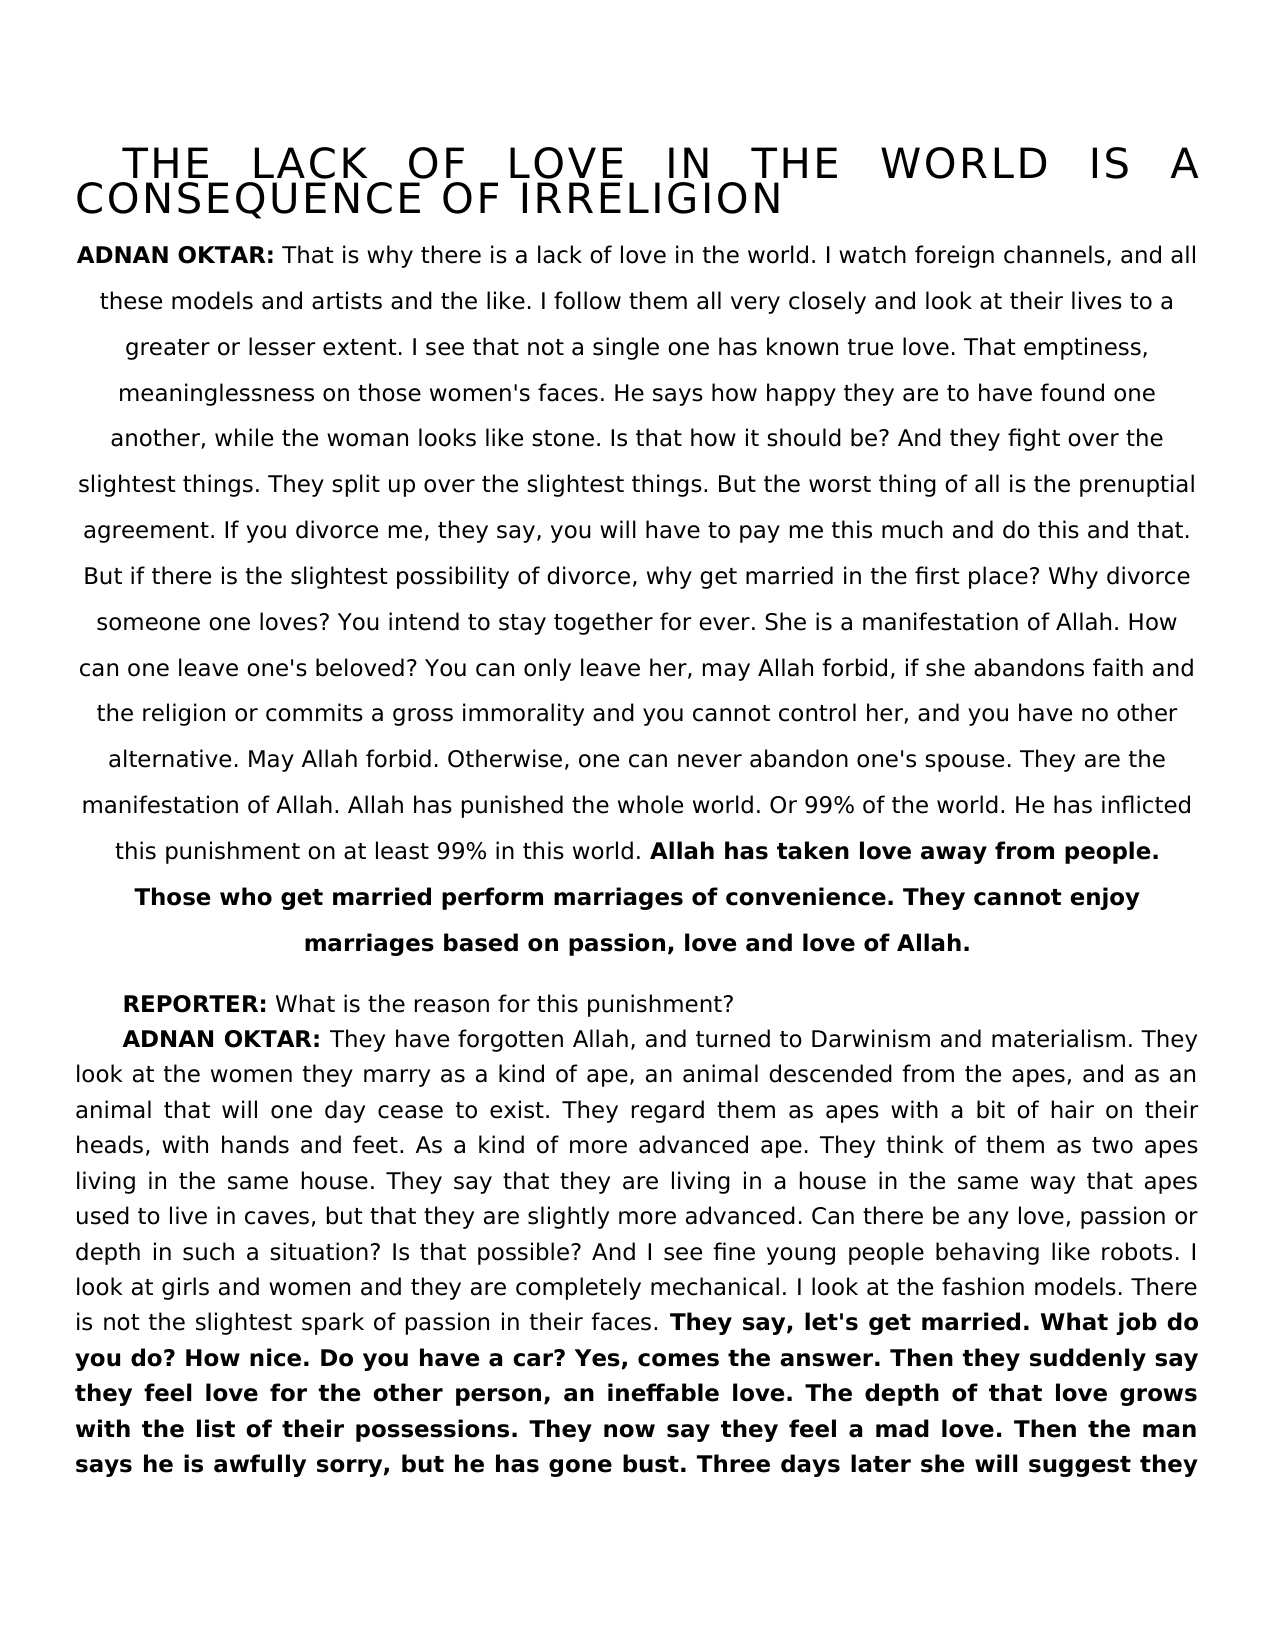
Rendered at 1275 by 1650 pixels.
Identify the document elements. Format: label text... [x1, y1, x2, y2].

text REPORTER: What is the reason for this punishment? [75, 984, 1200, 1019]
text ADNAN OKTAR: That is why there is a lack of love in the world. I watch foreign channels, and all these models and artists and the like. I follow them all very closely and look at their lives to a greater or lesser extent. I see that not a single one has known true love. That emptiness, meaninglessness on those women's faces. He says how happy they are to have found one another, while the woman looks like stone. Is that how it should be? And they fight over the slightest things. They split up over the slightest things. But the worst thing of all is the prenuptial agreement. If you divorce me, they say, you will have to pay me this much and do this and that. But if there is the slightest possibility of divorce, why get married in the first place? Why divorce someone one loves? You intend to stay together for ever. She is a manifestation of Allah. How can one leave one's beloved? You can only leave her, may Allah forbid, if she abandons faith and the religion or commits a gross immorality and you cannot control her, and you have no other alternative. May Allah forbid. Otherwise, one can never abandon one's spouse. They are the manifestation of Allah. Allah has punished the whole world. Or 99% of the world. He has inflicted this punishment on at least 99% in this world. Allah has taken love away from people. Those who get married perform marriages of convenience. They cannot enjoy marriages based on passion, love and love of Allah. [75, 227, 1200, 960]
text ADNAN OKTAR: They have forgotten Allah, and turned to Darwinism and materialism. They look at the women they marry as a kind of ape, an animal descended from the apes, and as an animal that will one day cease to exist. They regard them as apes with a bit of hair on their heads, with hands and feet. As a kind of more advanced ape. They think of them as two apes living in the same house. They say that they are living in a house in the same way that apes used to live in caves, but that they are slightly more advanced. Can there be any love, passion or depth in such a situation? Is that possible? And I see fine young people behaving like robots. I look at girls and women and they are completely mechanical. I look at the fashion models. There is not the slightest spark of passion in their faces. They say, let's get married. What job do you do? How nice. Do you have a car? Yes, comes the answer. Then they suddenly say they feel love for the other person, an ineffable love. The depth of that love grows with the list of their possessions. They now say they feel a mad love. Then the man says he is awfully sorry, but he has gone bust. Three days later she will suggest they [75, 1019, 1200, 1479]
text THE LACK OF LOVE IN THE WORLD IS A CONSEQUENCE OF IRRELIGION [75, 150, 1200, 221]
